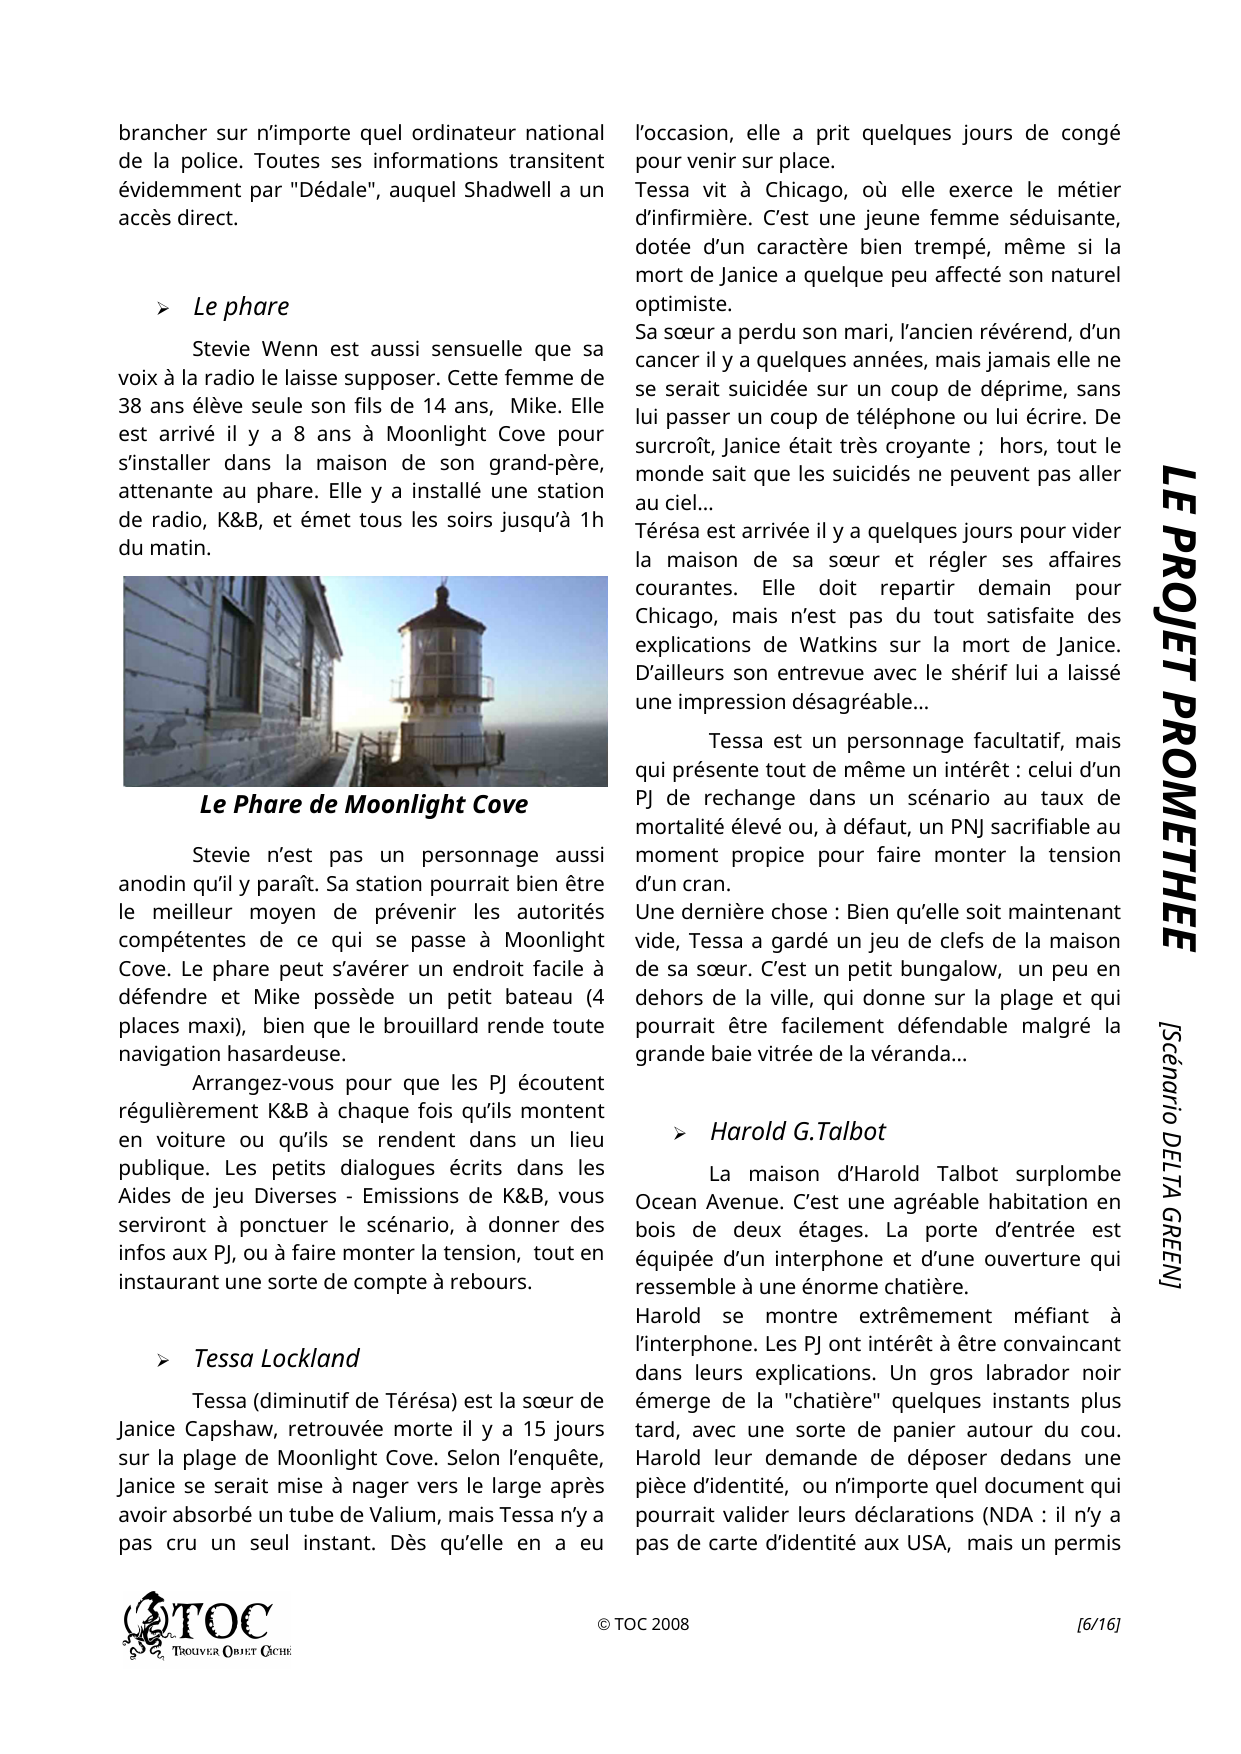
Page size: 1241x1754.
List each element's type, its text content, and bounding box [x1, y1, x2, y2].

list Le phare [156, 289, 605, 323]
text l’occasion, elle a prit quelques jours de congé pour venir sur place. [635, 118, 1122, 175]
text Térésa est arrivée il y a quelques jours pour vider la maison de sa sœur et régler ses affaires courantes. Elle doit repartir demain pour Chicago, mais n’est pas du tout satisfaite des explications de Watkins sur la mort de Janice. D’ailleurs son entrevue avec le shérif lui a laissé une impression désagréable… [635, 516, 1122, 715]
text Le Phare de Moonlight Cove [122, 589, 609, 821]
text La maison d’Harold Talbot surplombe Ocean Avenue. C’est une agréable habitation en bois de deux étages. La porte d’entrée est équipée d’un interphone et d’une ouverture qui ressemble à une énorme chatière. [635, 1159, 1122, 1301]
text Sa sœur a perdu son mari, l’ancien révérend, d’un cancer il y a quelques années, mais jamais elle ne se serait suicidée sur un coup de déprime, sans lui passer un coup de téléphone ou lui écrire. De surcroît, Janice était très croyante ; hors, tout le monde sait que les suicidés ne peuvent pas aller au ciel… [635, 317, 1122, 516]
list Tessa Lockland [156, 1341, 605, 1375]
text brancher sur n’importe quel ordinateur national de la police. Toutes ses informations transitent évidemment par "Dédale", auquel Shadwell a un accès direct. [118, 118, 605, 232]
text Stevie Wenn est aussi sensuelle que sa voix à la radio le laisse supposer. Cette femme de 38 ans élève seule son fils de 14 ans, Mike. Elle est arrivé il y a 8 ans à Moonlight Cove pour s’installer dans la maison de son grand-père, attenante au phare. Elle y a installé une station de radio, K&B, et émet tous les soirs jusqu’à 1h du matin. [118, 334, 605, 562]
text Harold se montre extrêmement méfiant à l’interphone. Les PJ ont intérêt à être convaincant dans leurs explications. Un gros labrador noir émerge de la "chatière" quelques instants plus tard, avec une sorte de panier autour du cou. Harold leur demande de déposer dedans une pièce d’identité, ou n’importe quel document qui pourrait valider leurs déclarations (NDA : il n’y a pas de carte d’identité aux USA, mais un permis [635, 1301, 1122, 1557]
list Harold G.Talbot [672, 1113, 1122, 1147]
text Une dernière chose : Bien qu’elle soit maintenant vide, Tessa a gardé un jeu de clefs de la maison de sa sœur. C’est un petit bungalow, un peu en dehors de la ville, qui donne sur la plage et qui pourrait être facilement défendable malgré la grande baie vitrée de la véranda… [635, 897, 1122, 1068]
text Tessa vit à Chicago, où elle exerce le métier d’infirmière. C’est une jeune femme séduisante, dotée d’un caractère bien trempé, même si la mort de Janice a quelque peu affecté son naturel optimiste. [635, 175, 1122, 317]
text Tessa est un personnage facultatif, mais qui présente tout de même un intérêt : celui d’un PJ de rechange dans un scénario au taux de mortalité élevé ou, à défaut, un PNJ sacrifiable au moment propice pour faire monter la tension d’un cran. [635, 727, 1122, 897]
text Arrangez-vous pour que les PJ écoutent régulièrement K&B à chaque fois qu’ils montent en voiture ou qu’ils se rendent dans un lieu publique. Les petits dialogues écrits dans les Aides de jeu Diverses - Emissions de K&B, vous serviront à ponctuer le scénario, à donner des infos aux PJ, ou à faire monter la tension, tout en instaurant une sorte de compte à rebours. [118, 1068, 605, 1295]
text Stevie n’est pas un personnage aussi anodin qu’il y paraît. Sa station pourrait bien être le meilleur moyen de prévenir les autorités compétentes de ce qui se passe à Moonlight Cove. Le phare peut s’avérer un endroit facile à défendre et Mike possède un petit bateau (4 places maxi), bien que le brouillard rende toute navigation hasardeuse. [118, 840, 605, 1068]
picture [122, 1591, 292, 1669]
picture [123, 576, 608, 787]
text Tessa (diminutif de Térésa) est la sœur de Janice Capshaw, retrouvée morte il y a 15 jours sur la plage de Moonlight Cove. Selon l’enquête, Janice se serait mise à nager vers le large après avoir absorbé un tube de Valium, mais Tessa n’y a pas cru un seul instant. Dès qu’elle en a eu [118, 1386, 605, 1557]
